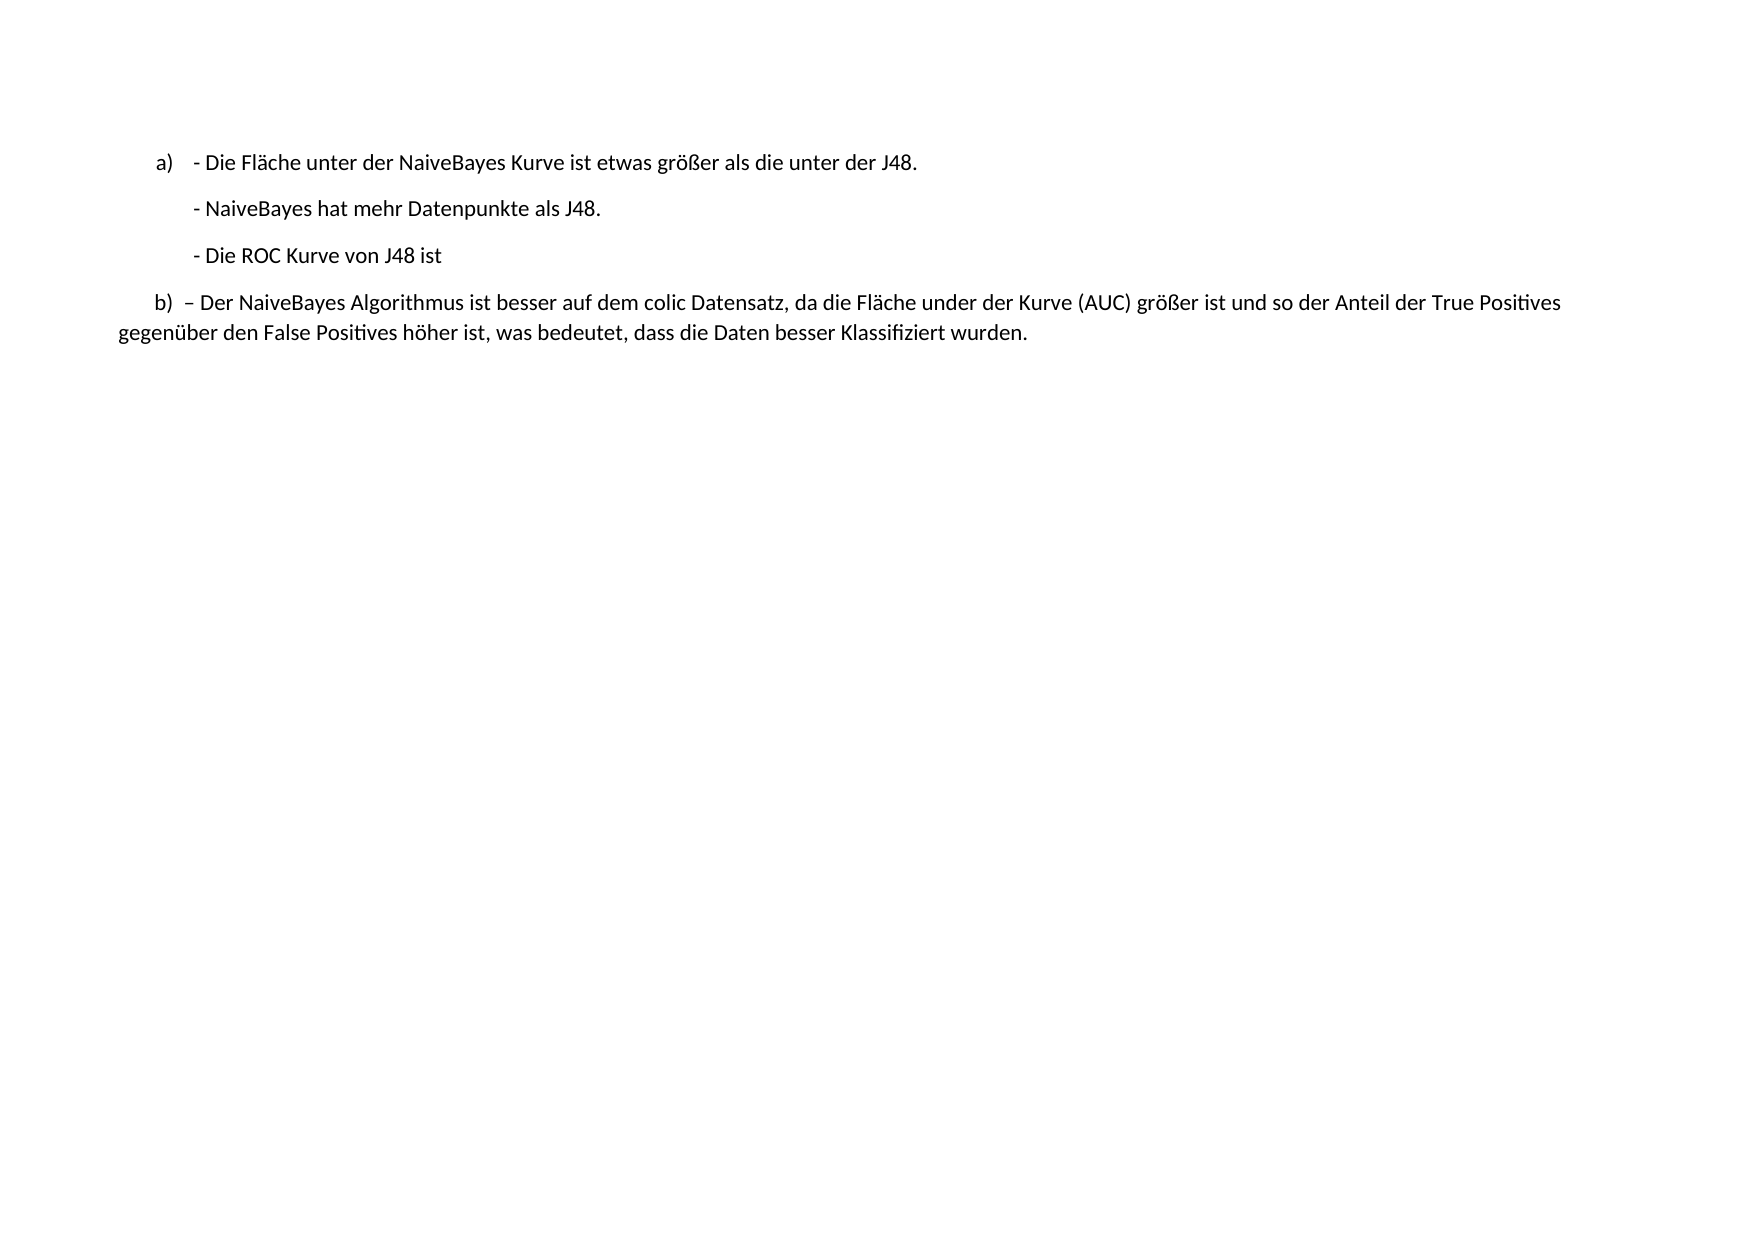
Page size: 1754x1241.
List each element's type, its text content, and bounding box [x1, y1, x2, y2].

list - NaiveBayes hat mehr Datenpunkte als J48. [193, 194, 1606, 222]
text b) – Der NaiveBayes Algorithmus ist besser auf dem colic Datensatz, da die Fläche under der Kurve (AUC) größer ist und so der Anteil der True Positives gegenüber den False Positives höher ist, was bedeutet, dass die Daten besser Klassifiziert wurden. [118, 288, 1606, 346]
list - Die Fläche unter der NaiveBayes Kurve ist etwas größer als die unter der J48. [156, 148, 1606, 176]
list - Die ROC Kurve von J48 ist [193, 241, 1606, 269]
